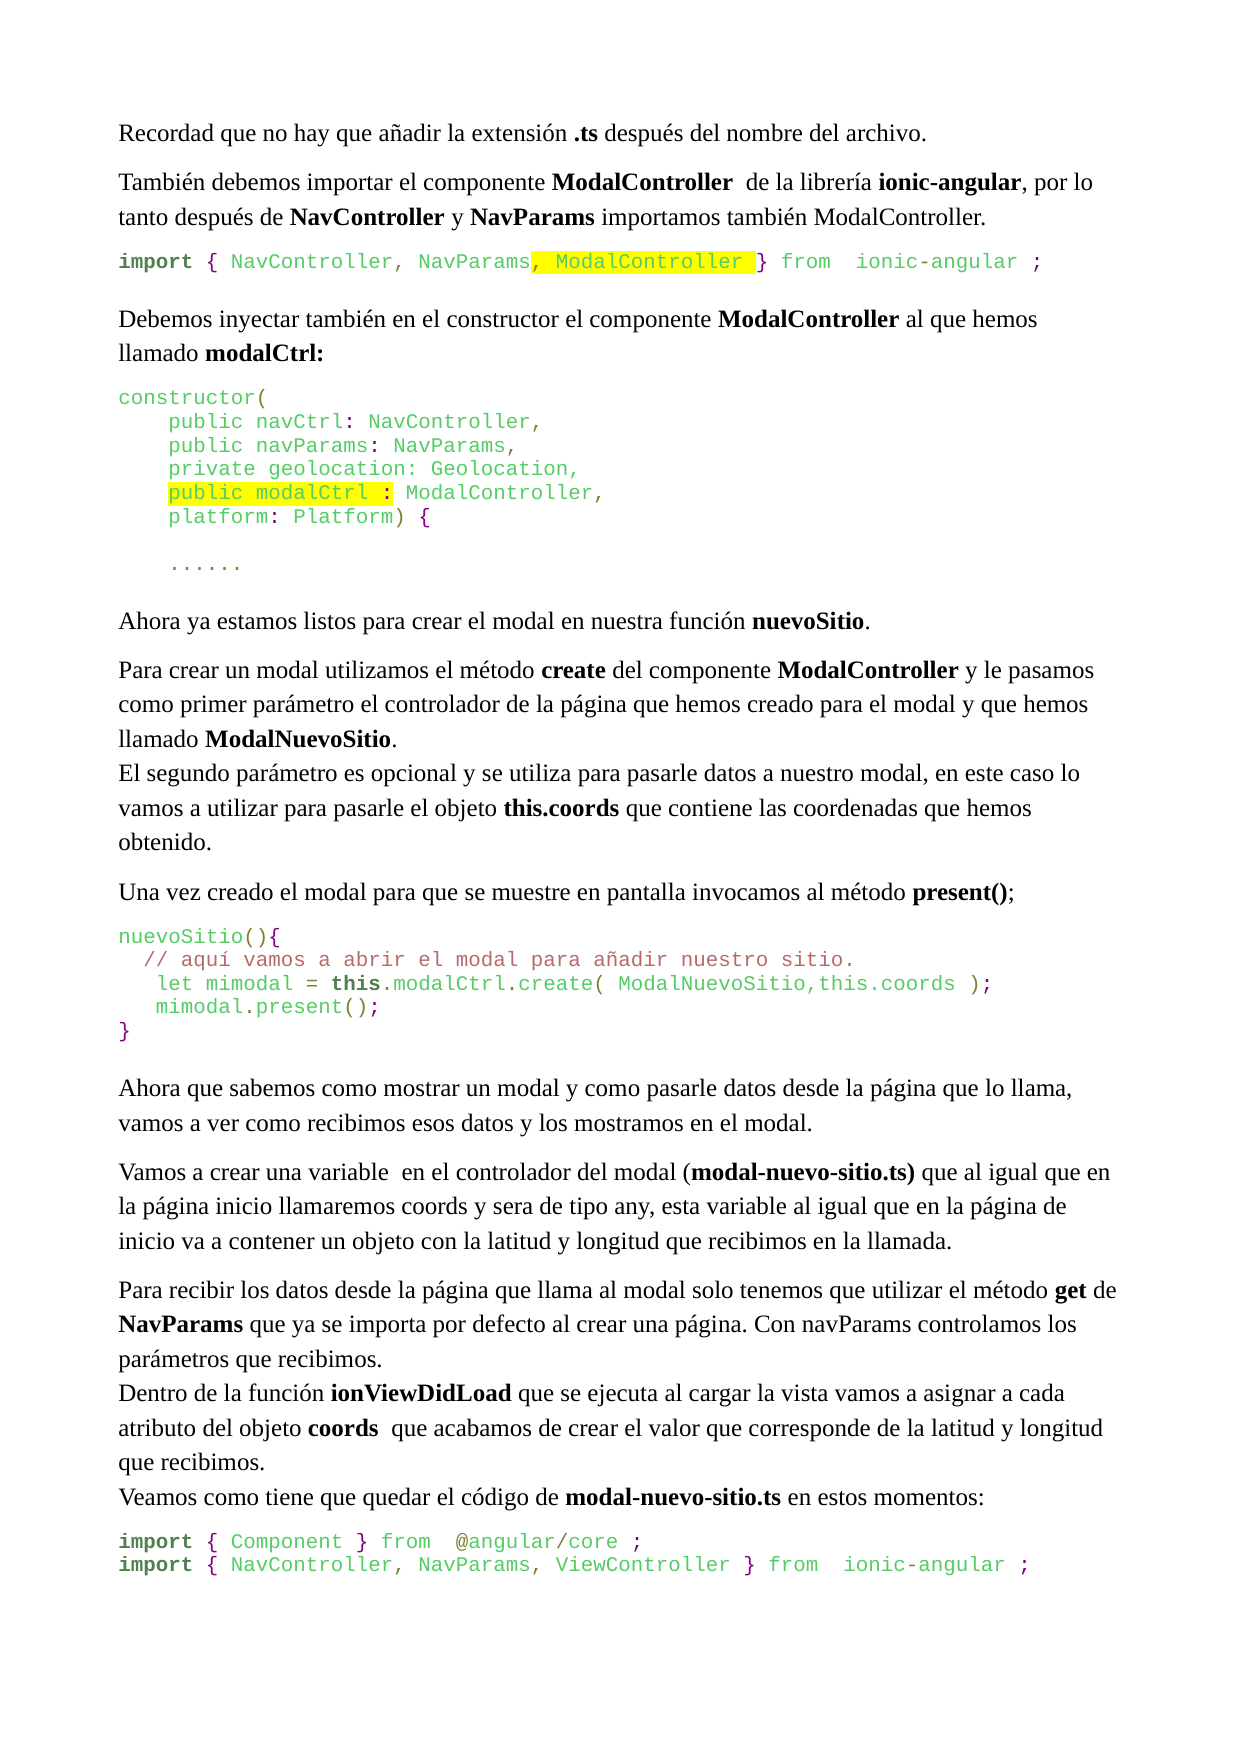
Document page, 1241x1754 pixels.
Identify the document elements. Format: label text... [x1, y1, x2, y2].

text Una vez creado el modal para que se muestre en pantalla invocamos al método present(); [118, 877, 1122, 905]
text ...... [118, 553, 1122, 577]
text let mimodal = this.modalCtrl.create( ModalNuevoSitio,this.coords ); [118, 973, 1122, 997]
text public modalCtrl : ModalController, [118, 482, 1122, 506]
text Ahora que sabemos como mostrar un modal y como pasarle datos desde la página que lo llama, vamos a ver como recibimos esos datos y los mostramos en el modal. [118, 1073, 1122, 1137]
text mimodal.present(); [118, 997, 1122, 1020]
text public navParams: NavParams, [118, 435, 1122, 458]
text nuevoSitio(){ [118, 926, 1122, 949]
text Recordad que no hay que añadir la extensión .ts después del nombre del archivo. [118, 118, 1122, 147]
text public navCtrl: NavController, [118, 411, 1122, 435]
text } [118, 1020, 1122, 1044]
text Ahora ya estamos listos para crear el modal en nuestra función nuevoSitio. [118, 606, 1122, 635]
text Para recibir los datos desde la página que llama al modal solo tenemos que utilizar el método get de NavParams que ya se importa por defecto al crear una página. Con navParams controlamos los parámetros que recibimos. Dentro de la función ionViewDidLoad que se ejecuta al cargar la vista vamos a asignar a cada atributo del objeto coords que acabamos de crear el valor que corresponde de la latitud y longitud que recibimos. Veamos como tiene que quedar el código de modal-nuevo-sitio.ts en estos momentos: [118, 1275, 1122, 1511]
text Para crear un modal utilizamos el método create del componente ModalController y le pasamos como primer parámetro el controlador de la página que hemos creado para el modal y que hemos llamado ModalNuevoSitio. El segundo parámetro es opcional y se utiliza para pasarle datos a nuestro modal, en este caso lo vamos a utilizar para pasarle el objeto this.coords que contiene las coordenadas que hemos obtenido. [118, 655, 1122, 856]
text constructor( [118, 387, 1122, 411]
text Debemos inyectar también en el constructor el componente ModalController al que hemos llamado modalCtrl: [118, 304, 1122, 367]
text import { Component } from '@angular/core'; [118, 1531, 1122, 1554]
text private geolocation: Geolocation, [118, 458, 1122, 482]
text También debemos importar el componente ModalController de la librería ionic-angular, por lo tanto después de NavController y NavParams importamos también ModalController. [118, 167, 1122, 230]
text // aquí vamos a abrir el modal para añadir nuestro sitio. [118, 949, 1122, 973]
text Vamos a crear una variable en el controlador del modal (modal-nuevo-sitio.ts) que al igual que en la página inicio llamaremos coords y sera de tipo any, esta variable al igual que en la página de inicio va a contener un objeto con la latitud y longitud que recibimos en la llamada. [118, 1157, 1122, 1254]
text import { NavController, NavParams, ModalController } from 'ionic-angular'; [118, 251, 1122, 274]
text platform: Platform) { [118, 506, 1122, 529]
text import { NavController, NavParams, ViewController } from 'ionic-angular'; [118, 1554, 1122, 1578]
